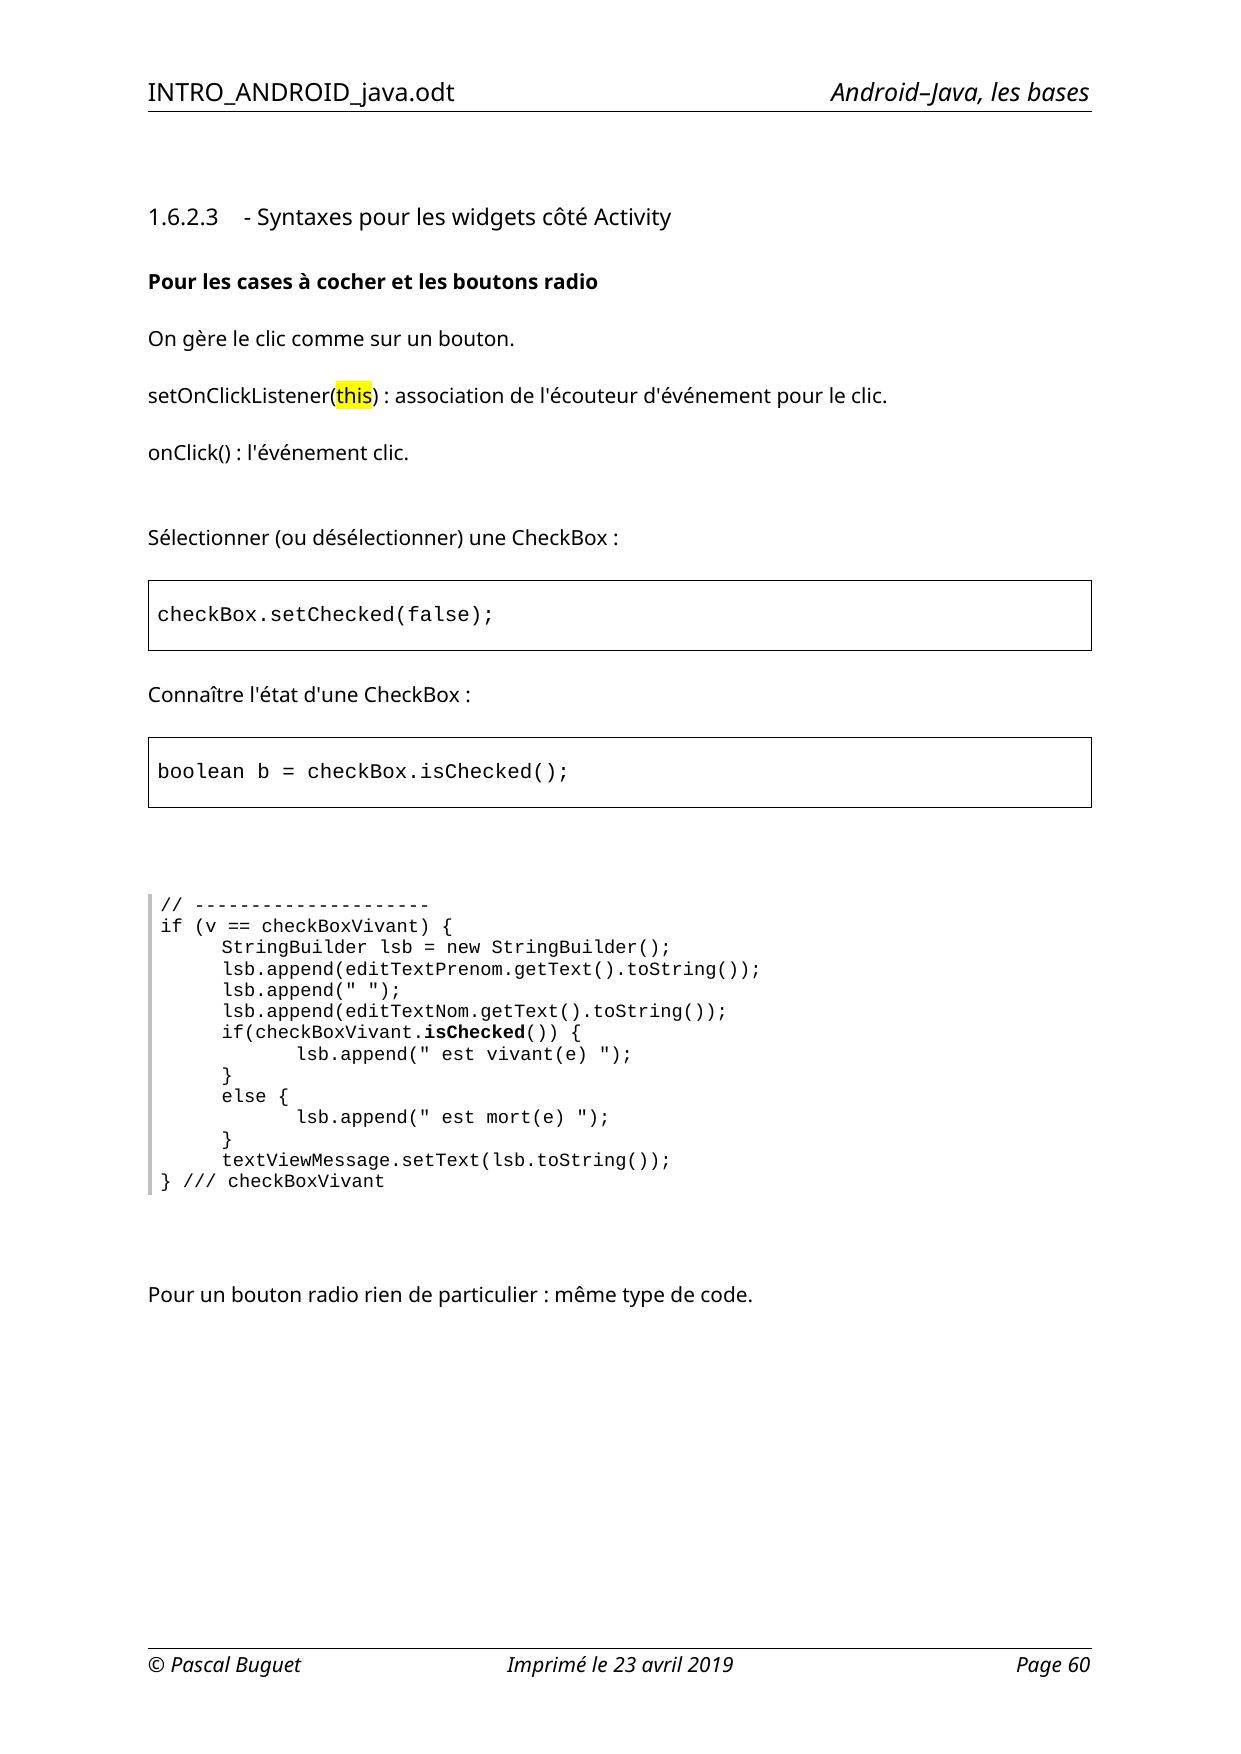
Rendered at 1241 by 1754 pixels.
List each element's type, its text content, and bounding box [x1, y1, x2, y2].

text } /// checkBoxVivant [152, 1172, 1092, 1195]
text } [152, 1066, 1092, 1087]
text setOnClickListener(this) : association de l'écouteur d'événement pour le clic. [148, 381, 1092, 409]
text Pour un bouton radio rien de particulier : même type de code. [148, 1281, 1092, 1309]
text } [152, 1129, 1092, 1151]
text onClick() : l'événement clic. [148, 438, 1092, 466]
text textViewMessage.setText(lsb.toString()); [152, 1151, 1092, 1172]
text if (v == checkBoxVivant) { [152, 917, 1092, 938]
text if(checkBoxVivant.isChecked()) { [152, 1023, 1092, 1044]
text // --------------------- [152, 894, 1092, 917]
text lsb.append(" est mort(e) "); [152, 1108, 1092, 1129]
text lsb.append(" "); [152, 981, 1092, 1002]
text Pour les cases à cocher et les boutons radio [148, 267, 1092, 296]
text checkBox.setChecked(false); [149, 581, 1091, 650]
text On gère le clic comme sur un bouton. [148, 324, 1092, 352]
text else { [152, 1087, 1092, 1108]
text StringBuilder lsb = new StringBuilder(); [152, 938, 1092, 959]
text lsb.append(" est vivant(e) "); [152, 1044, 1092, 1066]
text Connaître l'état d'une CheckBox : [148, 680, 1092, 708]
text lsb.append(editTextPrenom.getText().toString()); [152, 959, 1092, 981]
text lsb.append(editTextNom.getText().toString()); [152, 1002, 1092, 1023]
text boolean b = checkBox.isChecked(); [149, 738, 1091, 807]
text Sélectionner (ou désélectionner) une CheckBox : [148, 523, 1092, 551]
subtitle - Syntaxes pour les widgets côté Activity [148, 201, 1092, 232]
